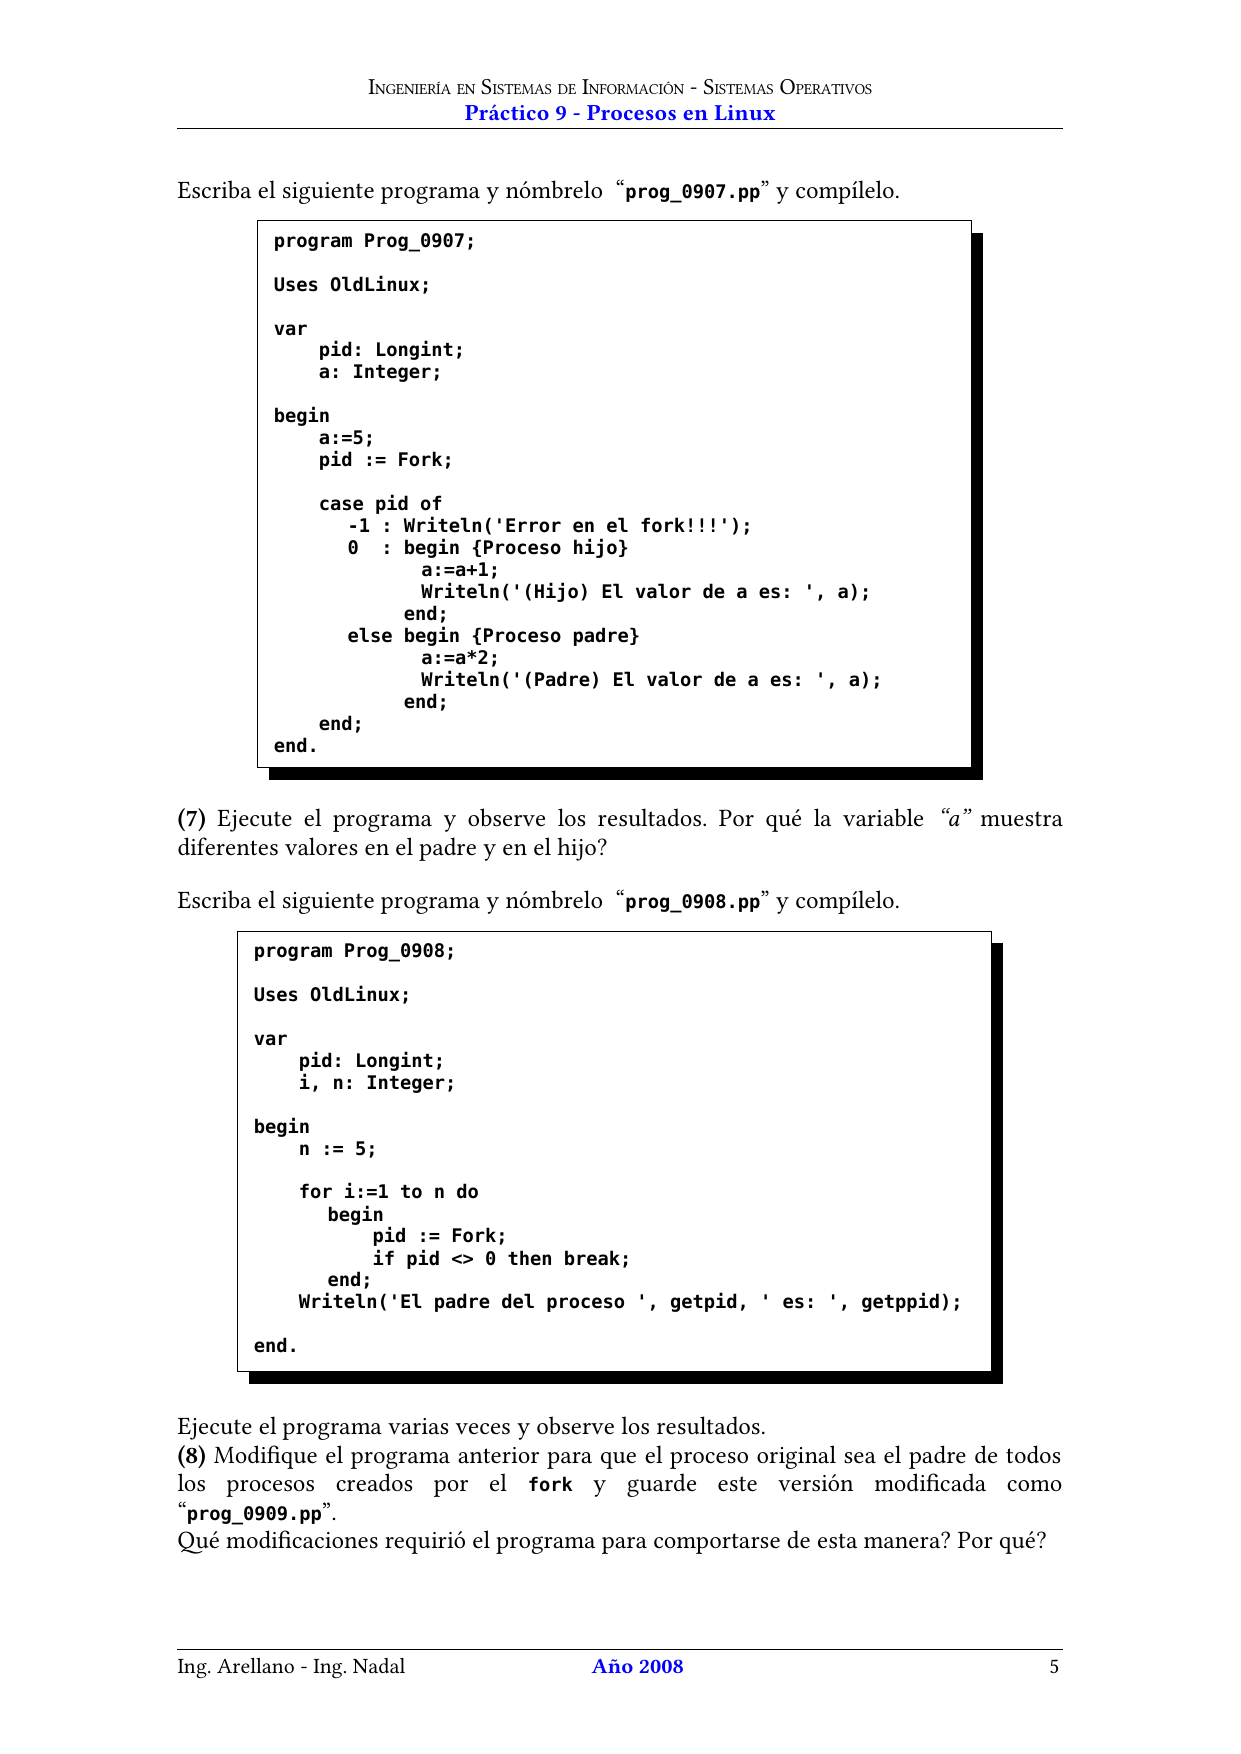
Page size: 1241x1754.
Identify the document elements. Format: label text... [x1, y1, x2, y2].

text end. [274, 735, 954, 757]
text end. [254, 1335, 974, 1357]
text begin [254, 1203, 974, 1225]
text Escriba el siguiente programa y nómbrelo “prog_0907.pp” y compílelo. [177, 176, 1063, 205]
text Writeln('(Padre) El valor de a es: ', a); [274, 669, 954, 691]
text pid: Longint; [254, 1049, 974, 1072]
text a: Integer; [274, 361, 954, 383]
text program Prog_0908; [254, 940, 974, 962]
text begin [274, 405, 954, 427]
text else begin {Proceso padre} [274, 625, 954, 647]
text a:=a+1; [274, 559, 954, 581]
text pid := Fork; [254, 1225, 974, 1247]
text for i:=1 to n do [254, 1181, 974, 1203]
text end; [274, 603, 954, 625]
text n := 5; [254, 1137, 974, 1159]
text end; [254, 1269, 974, 1291]
text Writeln('(Hijo) El valor de a es: ', a); [274, 581, 954, 603]
text -1 : Writeln('Error en el fork!!!'); [274, 515, 954, 537]
text (7) Ejecute el programa y observe los resultados. Por qué la variable “a” muestra diferentes valores en el padre y en el hijo? [177, 804, 1063, 862]
text a:=5; [274, 427, 954, 449]
text Writeln('El padre del proceso ', getpid, ' es: ', getppid); [254, 1291, 974, 1313]
text Uses OldLinux; [254, 984, 974, 1006]
text var [254, 1028, 974, 1049]
text end; [274, 713, 954, 735]
text begin [254, 1116, 974, 1137]
text pid: Longint; [274, 339, 954, 361]
text Qué modificaciones requirió el programa para comportarse de esta manera? Por qué? [177, 1527, 1063, 1555]
text a:=a*2; [274, 647, 954, 669]
text Escriba el siguiente programa y nómbrelo “prog_0908.pp” y compílelo. [177, 886, 1063, 915]
text 0 : begin {Proceso hijo} [274, 537, 954, 559]
text i, n: Integer; [254, 1072, 974, 1093]
text end; [274, 691, 954, 713]
text pid := Fork; [274, 449, 954, 471]
text Ejecute el programa varias veces y observe los resultados. [177, 1412, 1063, 1441]
text var [274, 317, 954, 339]
text case pid of [274, 493, 954, 515]
text Uses OldLinux; [274, 273, 954, 295]
text if pid <> 0 then break; [254, 1247, 974, 1269]
text program Prog_0907; [274, 229, 954, 251]
text (8) Modifique el programa anterior para que el proceso original sea el padre de todos los procesos creados por el fork y guarde este versión modificada como “prog_0909.pp”. [177, 1441, 1063, 1527]
